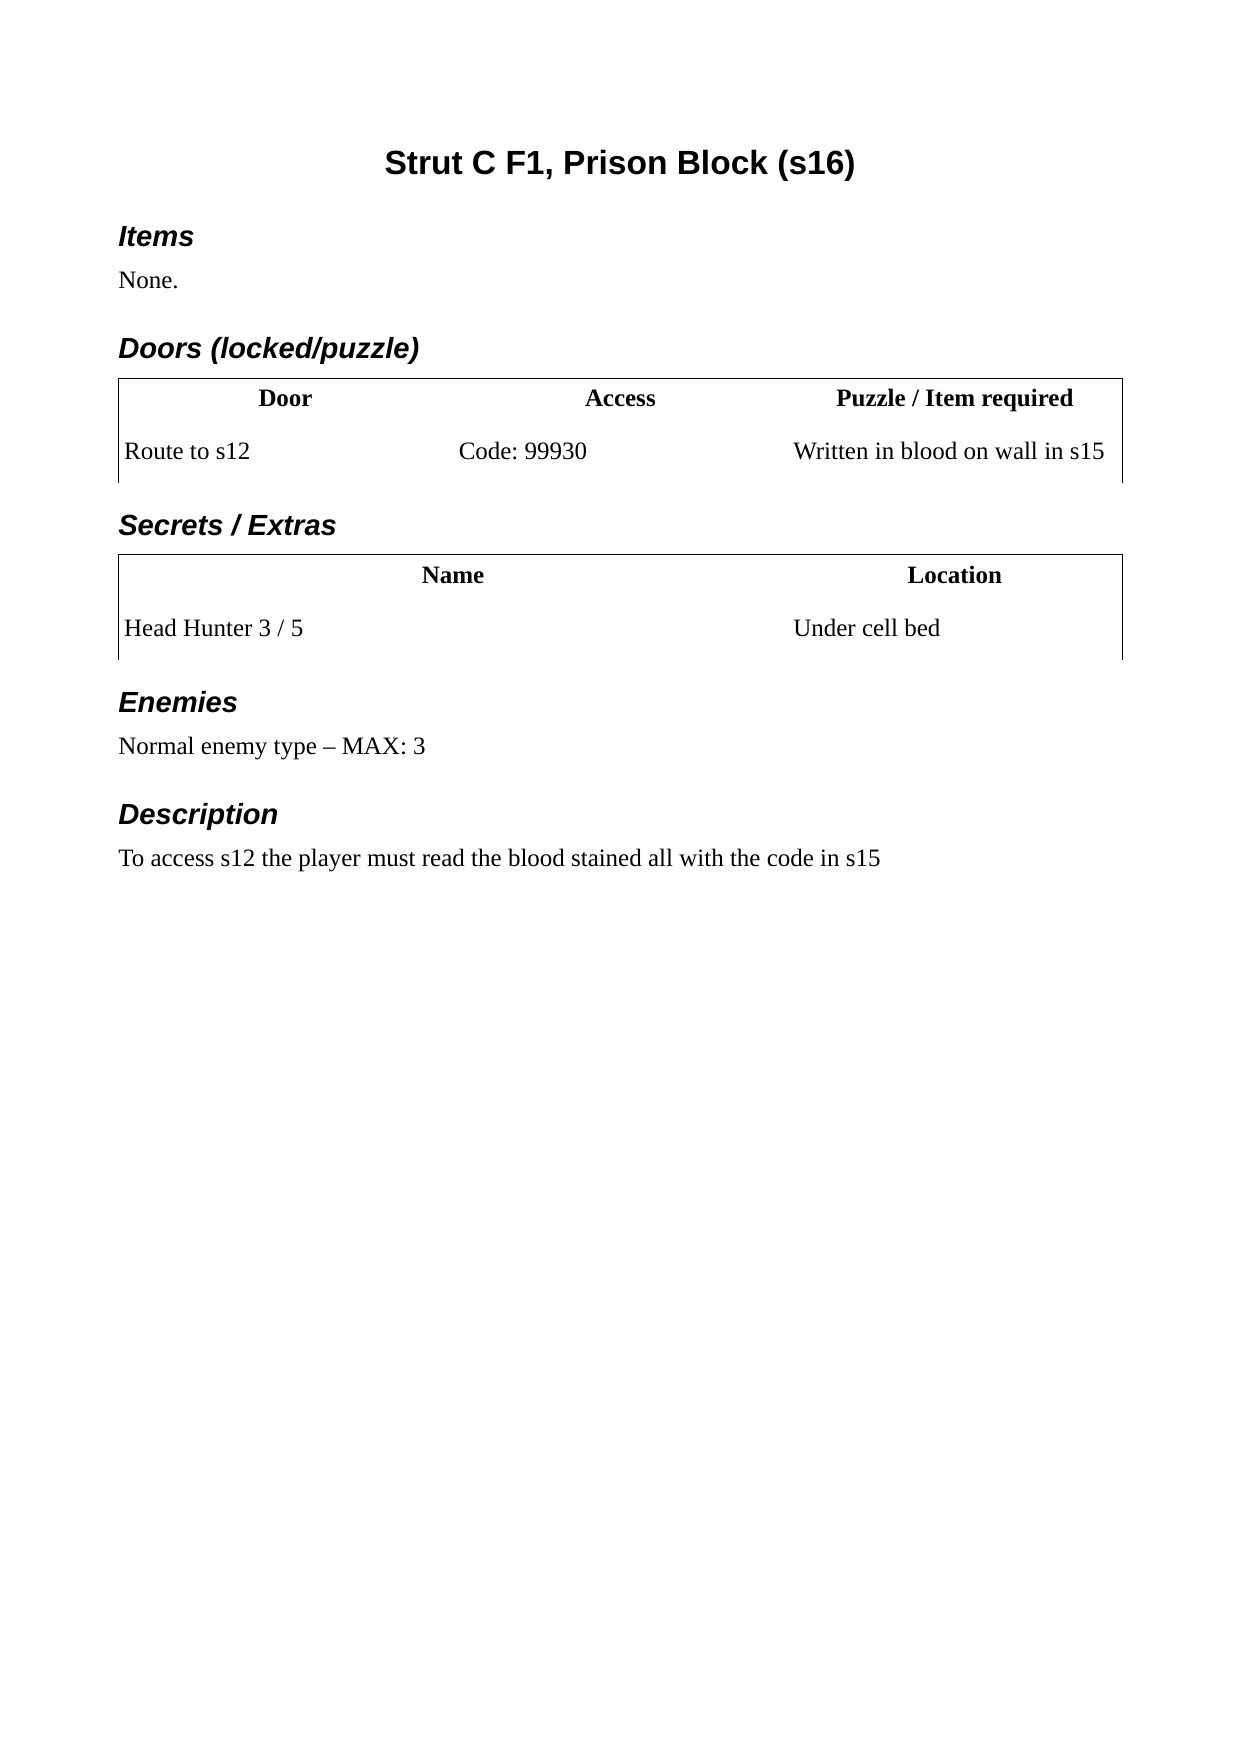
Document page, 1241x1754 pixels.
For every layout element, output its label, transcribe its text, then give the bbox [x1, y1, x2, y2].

table_cell Under cell bed [788, 607, 1122, 660]
subtitle Doors (locked/puzzle) [118, 332, 1122, 365]
subtitle Enemies [118, 685, 1122, 718]
subtitle Items [118, 219, 1122, 253]
table_cell Code: 99930 [453, 430, 787, 483]
table_header Access [453, 379, 787, 430]
table_header Location [788, 555, 1122, 607]
table_header Door [119, 379, 453, 430]
table_cell Written in blood on wall in s15 [788, 430, 1122, 483]
subtitle Description [118, 797, 1122, 831]
subtitle Secrets / Extras [118, 508, 1122, 542]
table_header Puzzle / Item required [788, 379, 1122, 430]
text To access s12 the player must read the blood stained all with the code in s15 [118, 843, 1122, 872]
table_cell Head Hunter 3 / 5 [119, 607, 787, 660]
subtitle Strut C F1, Prison Block (s16) [118, 143, 1122, 182]
text None. [118, 265, 1122, 294]
table_header Name [119, 555, 787, 607]
text Normal enemy type – MAX: 3 [118, 731, 1122, 759]
table_cell Route to s12 [119, 430, 453, 483]
